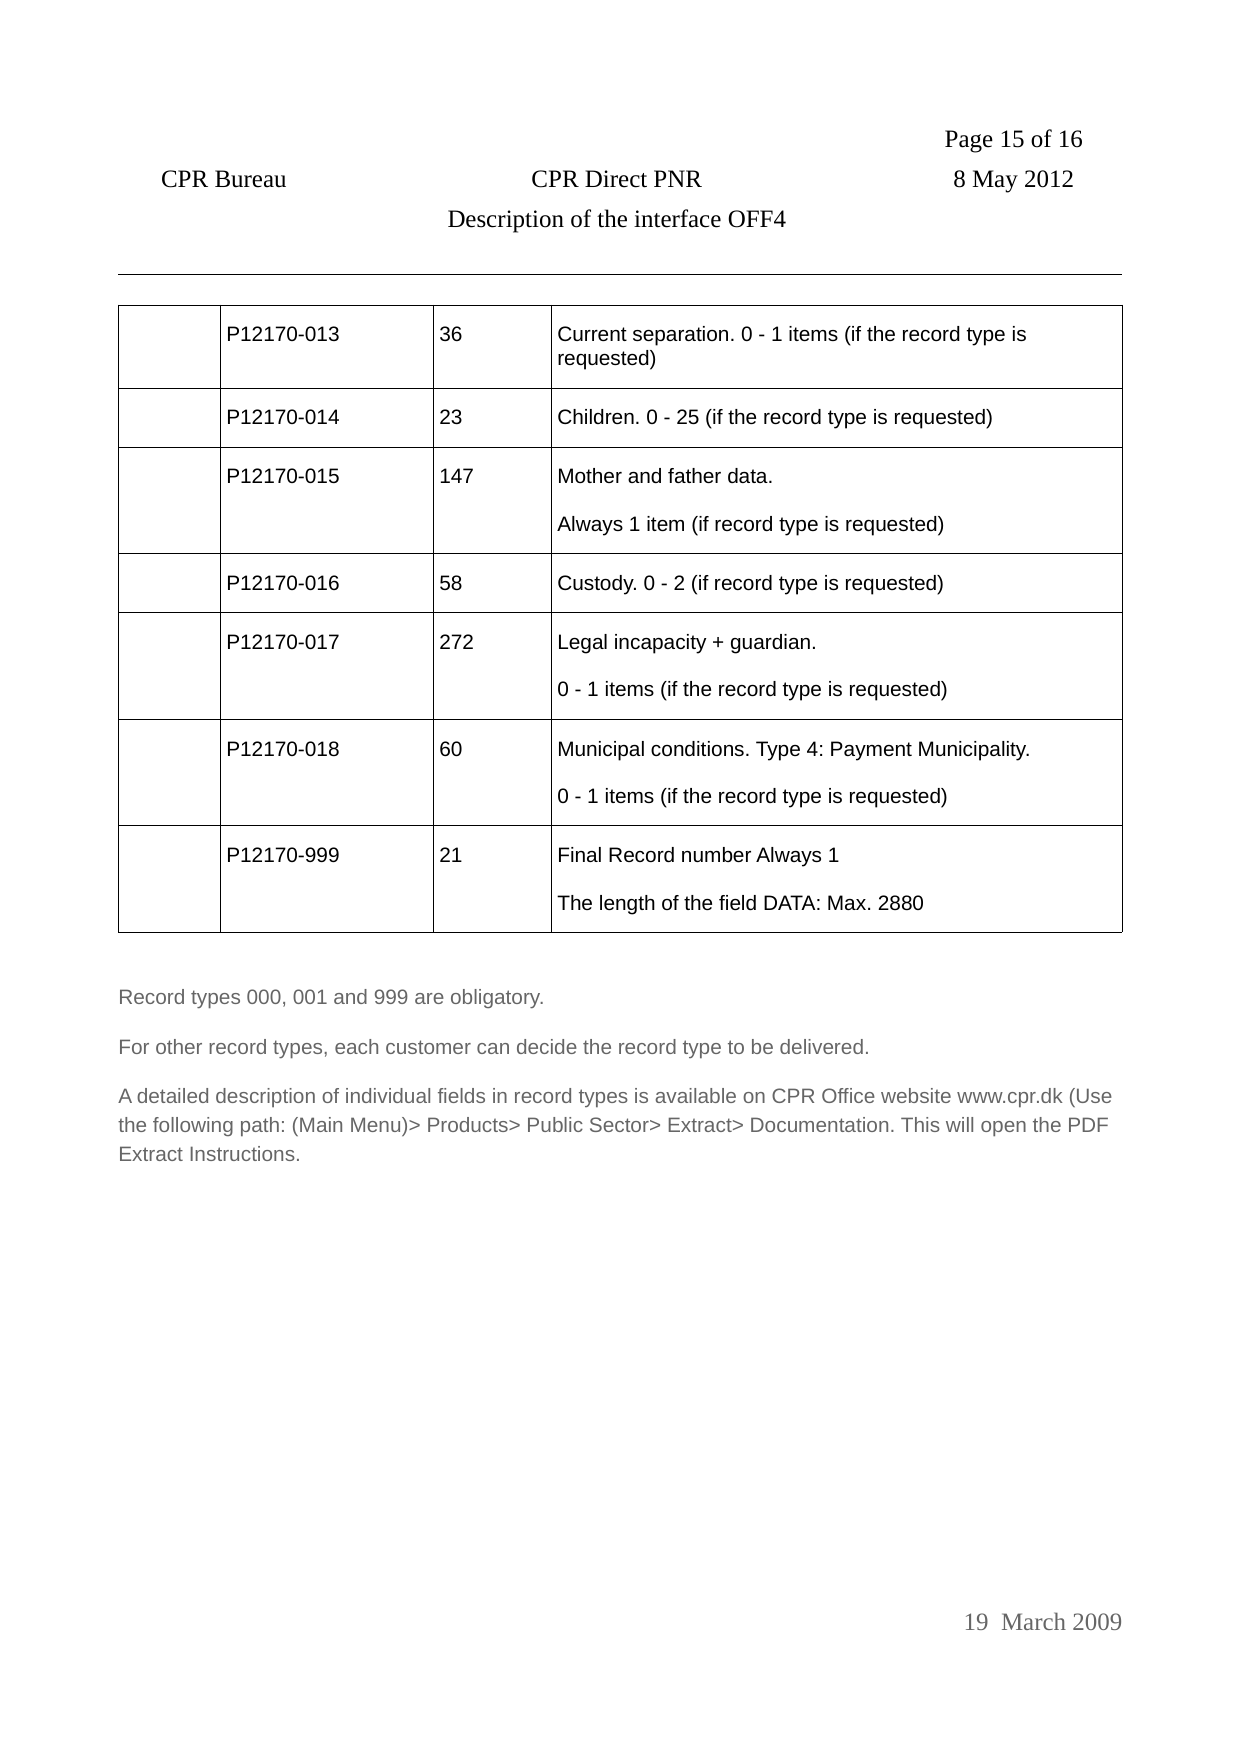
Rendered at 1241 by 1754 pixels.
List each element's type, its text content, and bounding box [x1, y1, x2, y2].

table_cell 272 [434, 613, 551, 719]
table_cell [119, 720, 220, 825]
table_cell Current separation. 0 - 1 items (if the record type is requested) [552, 306, 1122, 387]
table_cell P12170-013 [221, 306, 433, 387]
table_cell 60 [434, 720, 551, 825]
table_cell 21 [434, 826, 551, 932]
table_cell 147 [434, 448, 551, 553]
table_cell [119, 826, 220, 932]
table_cell [119, 613, 220, 719]
table_cell P12170-017 [221, 613, 433, 719]
table_cell P12170-018 [221, 720, 433, 825]
table_cell P12170-016 [221, 554, 433, 612]
table_cell P12170-015 [221, 448, 433, 553]
text A detailed description of individual fields in record types is available on CPR Office website www.cpr.dk (Use the following path: (Main Menu)> Products> Public Sector> Extract> Documentation. This will open the PDF Extract Instructions. [118, 1081, 1122, 1168]
table_cell 23 [434, 389, 551, 447]
table_cell Mother and father data. Always 1 item (if record type is requested) [552, 448, 1122, 553]
table_cell Custody. 0 - 2 (if record type is requested) [552, 554, 1122, 612]
table_cell [119, 306, 220, 387]
table_cell Final Record number Always 1 The length of the field DATA: Max. 2880 [552, 826, 1122, 932]
table_cell [119, 448, 220, 553]
text Record types 000, 001 and 999 are obligatory. [118, 982, 1122, 1011]
table_cell [119, 554, 220, 612]
table_cell P12170-999 [221, 826, 433, 932]
table_cell P12170-014 [221, 389, 433, 447]
table_cell 58 [434, 554, 551, 612]
table_cell Municipal conditions. Type 4: Payment Municipality. 0 - 1 items (if the record type is requested) [552, 720, 1122, 825]
table_cell Children. 0 - 25 (if the record type is requested) [552, 389, 1122, 447]
table_cell Legal incapacity + guardian. 0 - 1 items (if the record type is requested) [552, 613, 1122, 719]
table_cell [119, 389, 220, 447]
table_cell 36 [434, 306, 551, 387]
text For other record types, each customer can decide the record type to be delivered. [118, 1031, 1122, 1060]
